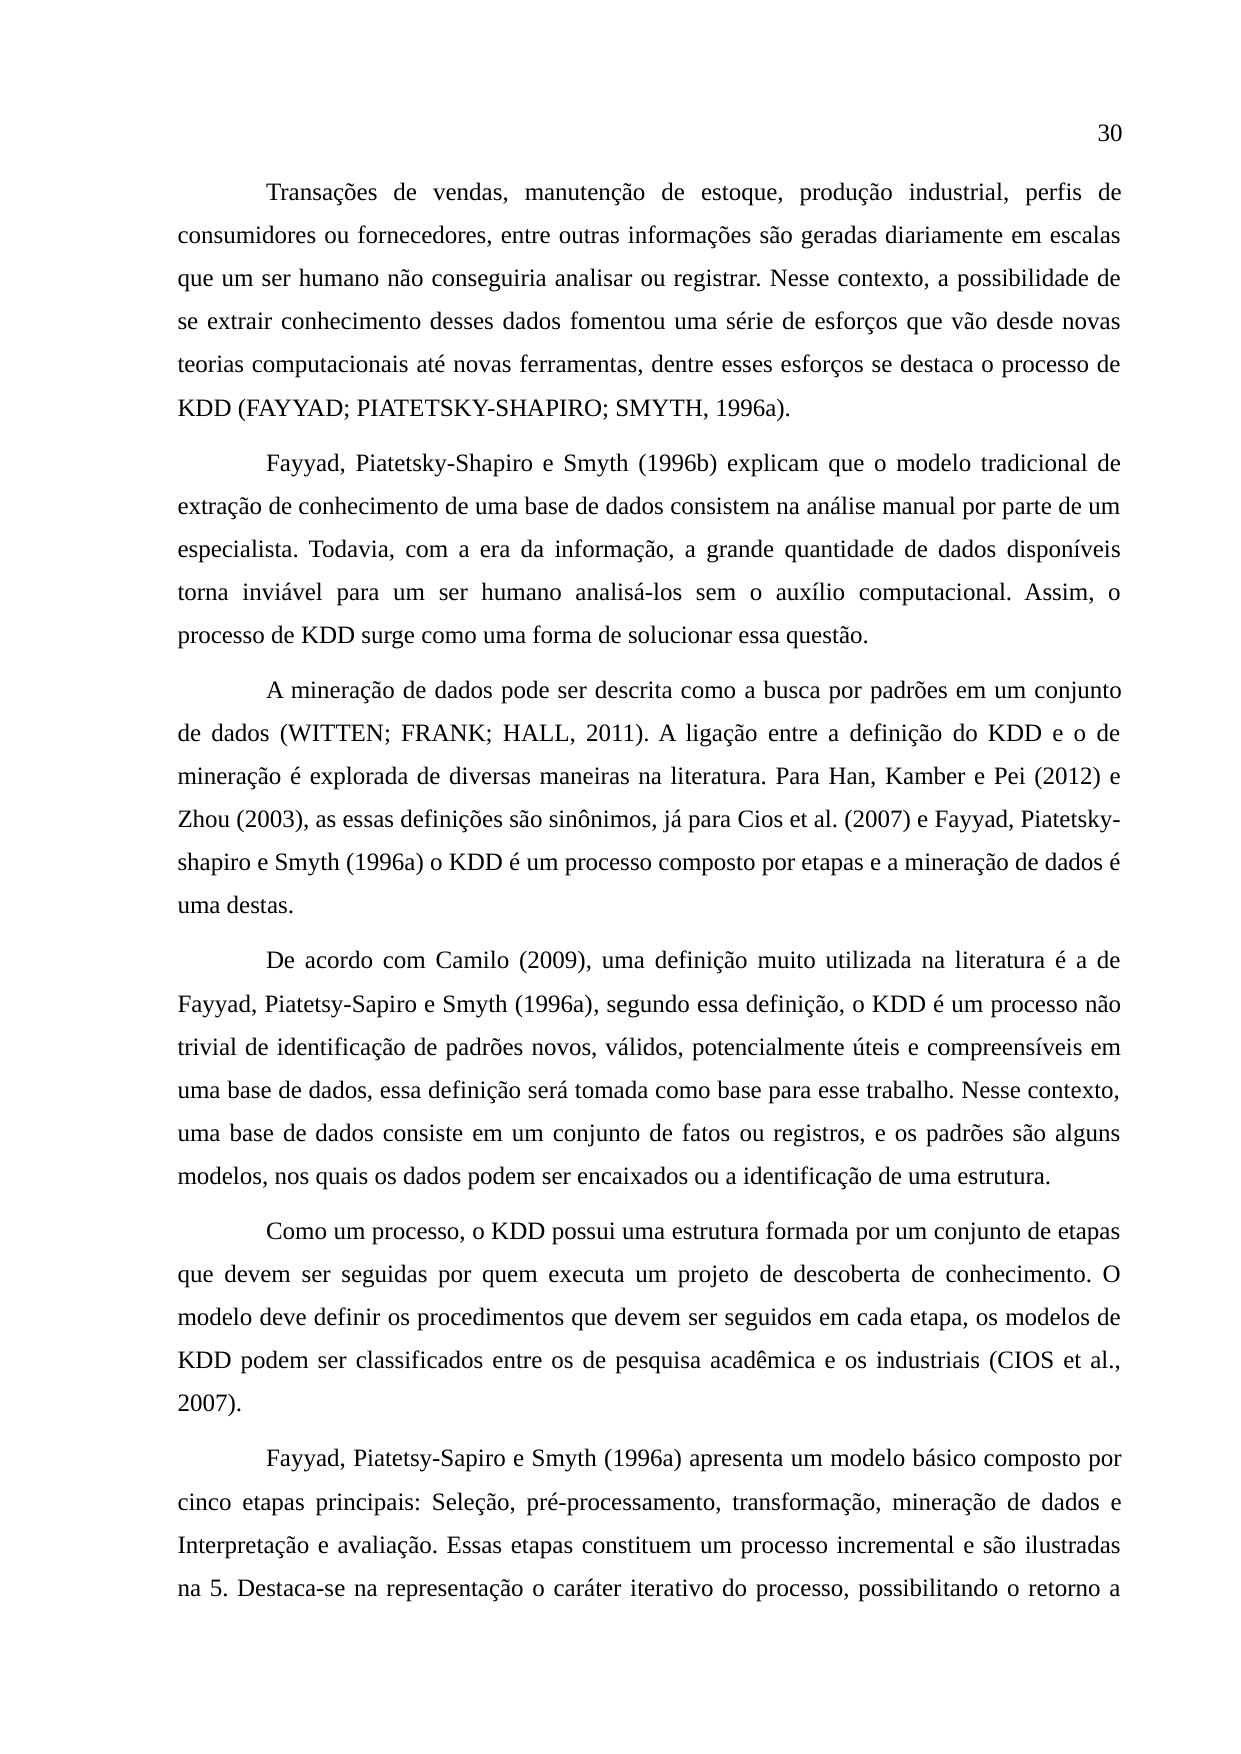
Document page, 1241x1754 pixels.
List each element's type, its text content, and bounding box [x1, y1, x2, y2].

text De acordo com Camilo (2009), uma definição muito utilizada na literatura é a de Fayyad, Piatetsy-Sapiro e Smyth (1996a), segundo essa definição, o KDD é um processo não trivial de identificação de padrões novos, válidos, potencialmente úteis e compreensíveis em uma base de dados, essa definição será tomada como base para esse trabalho. Nesse contexto, uma base de dados consiste em um conjunto de fatos ou registros, e os padrões são alguns modelos, nos quais os dados podem ser encaixados ou a identificação de uma estrutura. [177, 946, 1122, 1190]
text Transações de vendas, manutenção de estoque, produção industrial, perfis de consumidores ou fornecedores, entre outras informações são geradas diariamente em escalas que um ser humano não conseguiria analisar ou registrar. Nesse contexto, a possibilidade de se extrair conhecimento desses dados fomentou uma série de esforços que vão desde novas teorias computacionais até novas ferramentas, dentre esses esforços se destaca o processo de KDD (FAYYAD; PIATETSKY-SHAPIRO; SMYTH, 1996a). [177, 177, 1122, 421]
text Fayyad, Piatetsky-Shapiro e Smyth (1996b) explicam que o modelo tradicional de extração de conhecimento de uma base de dados consistem na análise manual por parte de um especialista. Todavia, com a era da informação, a grande quantidade de dados disponíveis torna inviável para um ser humano analisá-los sem o auxílio computacional. Assim, o processo de KDD surge como uma forma de solucionar essa questão. [177, 448, 1122, 649]
text A mineração de dados pode ser descrita como a busca por padrões em um conjunto de dados (WITTEN; FRANK; HALL, 2011). A ligação entre a definição do KDD e o de mineração é explorada de diversas maneiras na literatura. Para Han, Kamber e Pei (2012) e Zhou (2003), as essas definições são sinônimos, já para Cios et al. (2007) e Fayyad, Piatetsky-shapiro e Smyth (1996a) o KDD é um processo composto por etapas e a mineração de dados é uma destas. [177, 675, 1122, 919]
text Fayyad, Piatetsy-Sapiro e Smyth (1996a) apresenta um modelo básico composto por cinco etapas principais: Seleção, pré-processamento, transformação, mineração de dados e Interpretação e avaliação. Essas etapas constituem um processo incremental e são ilustradas na Figura 5. Destaca-se na representação o caráter iterativo do processo, possibilitando o retorno a uma das etapas anteriores caso seja necessário. [177, 1443, 1122, 1602]
text Como um processo, o KDD possui uma estrutura formada por um conjunto de etapas que devem ser seguidas por quem executa um projeto de descoberta de conhecimento. O modelo deve definir os procedimentos que devem ser seguidos em cada etapa, os modelos de KDD podem ser classificados entre os de pesquisa acadêmica e os industriais (CIOS et al., 2007). [177, 1216, 1122, 1417]
